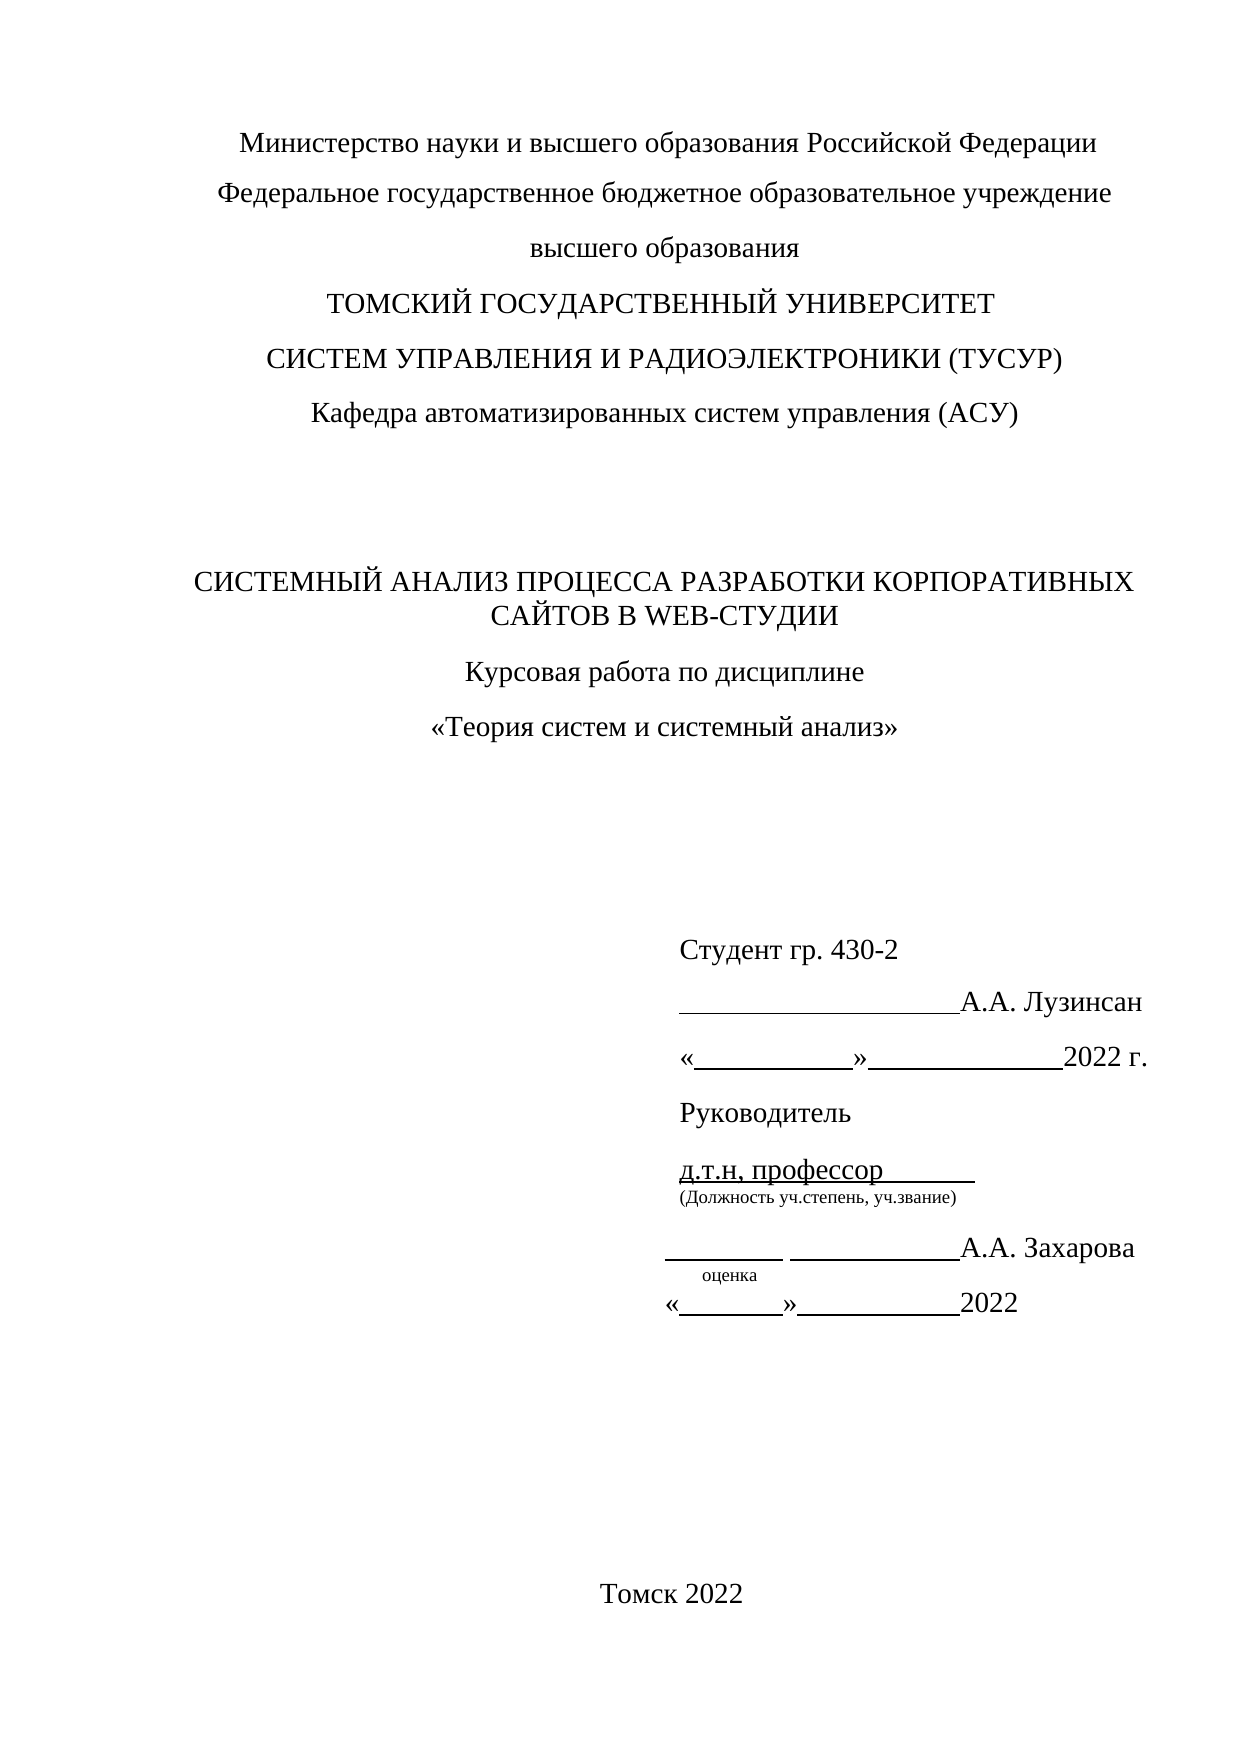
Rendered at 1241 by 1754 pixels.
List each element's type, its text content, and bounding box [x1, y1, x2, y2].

text СИСТЕМНЫЙ АНАЛИЗ ПРОЦЕССА РАЗРАБОТКИ КОРПОРАТИВНЫХ САЙТОВ В WEB-СТУДИИ [177, 564, 1152, 631]
text ТОМСКИЙ ГОСУДАРСТВЕННЫЙ УНИВЕРСИТЕТ СИСТЕМ УПРАВЛЕНИЯ И РАДИОЭЛЕКТРОНИКИ (ТУСУР) [177, 286, 1152, 375]
text ­ Министерство науки и высшего образования Российской Федерации [177, 125, 1152, 159]
text А.А. Лузинсан [679, 984, 1152, 1017]
text Кафедра автоматизированных систем управления (АСУ) [177, 396, 1152, 429]
text Курсовая работа по дисциплине «Теория систем и системный анализ» [177, 654, 1152, 742]
text А.А. Захарова оценка « » 2022 [664, 1230, 1152, 1319]
text Томск 2022 [302, 1577, 1040, 1610]
text Федеральное государственное бюджетное образовательное учреждение высшего образования [177, 175, 1152, 264]
text « » 2022 г. [679, 1039, 1152, 1072]
text Студент гр. 430-2 [679, 932, 1152, 966]
text Руководитель [679, 1096, 1152, 1129]
text д.т.н, профессор (Должность уч.степень, уч.звание) [679, 1152, 1152, 1207]
